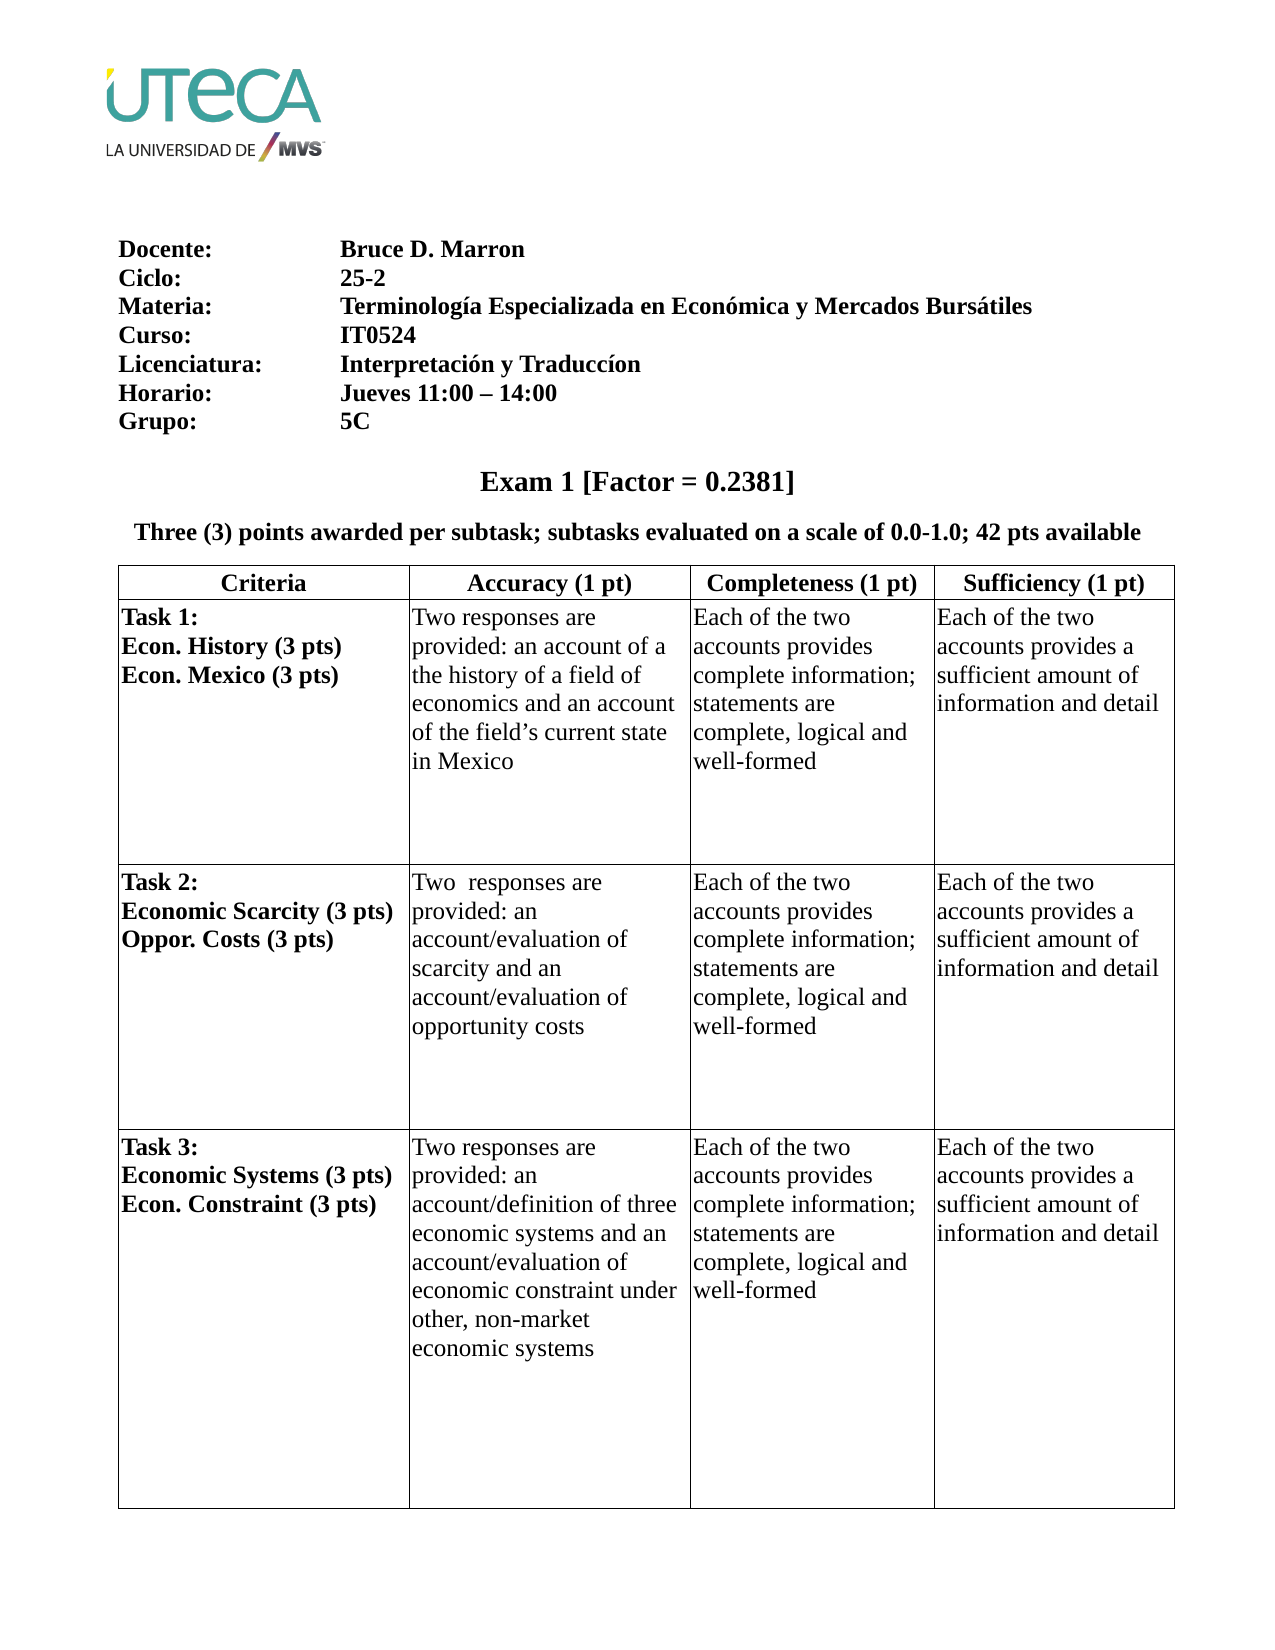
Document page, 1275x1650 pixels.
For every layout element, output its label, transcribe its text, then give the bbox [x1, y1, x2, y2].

text Exam 1 [Factor = 0.2381] [118, 464, 1157, 497]
table_cell Two responses are provided: an account/evaluation of scarcity and an account/evaluation of opportunity costs [410, 865, 690, 1129]
text Docente: Bruce D. Marron [118, 234, 1157, 263]
table_cell Two responses are provided: an account of a the history of a field of economics and an account of the field’s current state in Mexico [410, 600, 690, 864]
table_header Criteria [119, 566, 409, 599]
table_cell Each of the two accounts provides a sufficient amount of information and detail [935, 600, 1174, 864]
picture [104, 64, 328, 166]
table_header Sufficiency (1 pt) [935, 566, 1174, 599]
text Three (3) points awarded per subtask; subtasks evaluated on a scale of 0.0-1.0; 42 pts available [118, 517, 1157, 546]
text Materia: Terminología Especializada en Económica y Mercados Bursátiles [118, 291, 1157, 320]
text Curso: IT0524 [118, 320, 1157, 349]
text Licenciatura: Interpretación y Traduccíon [118, 349, 1157, 378]
table_cell Each of the two accounts provides complete information; statements are complete, logical and well-formed [691, 600, 934, 864]
table_cell Task 2: Economic Scarcity (3 pts) Oppor. Costs (3 pts) [119, 865, 409, 1129]
table_cell Each of the two accounts provides complete information; statements are complete, logical and well-formed [691, 1130, 934, 1508]
table_cell Each of the two accounts provides a sufficient amount of information and detail [935, 865, 1174, 1129]
table_cell Task 3: Economic Systems (3 pts) Econ. Constraint (3 pts) [119, 1130, 409, 1508]
table_cell Task 1: Econ. History (3 pts) Econ. Mexico (3 pts) [119, 600, 409, 864]
text Ciclo: 25-2 [118, 263, 1157, 291]
table_cell Each of the two accounts provides a sufficient amount of information and detail [935, 1130, 1174, 1508]
text Grupo: 5C [118, 406, 1157, 435]
text Horario: Jueves 11:00 – 14:00 [118, 378, 1157, 406]
table_header Completeness (1 pt) [691, 566, 934, 599]
table_cell Two responses are provided: an account/definition of three economic systems and an account/evaluation of economic constraint under other, non-market economic systems [410, 1130, 690, 1508]
table_cell Each of the two accounts provides complete information; statements are complete, logical and well-formed [691, 865, 934, 1129]
table_header Accuracy (1 pt) [410, 566, 690, 599]
